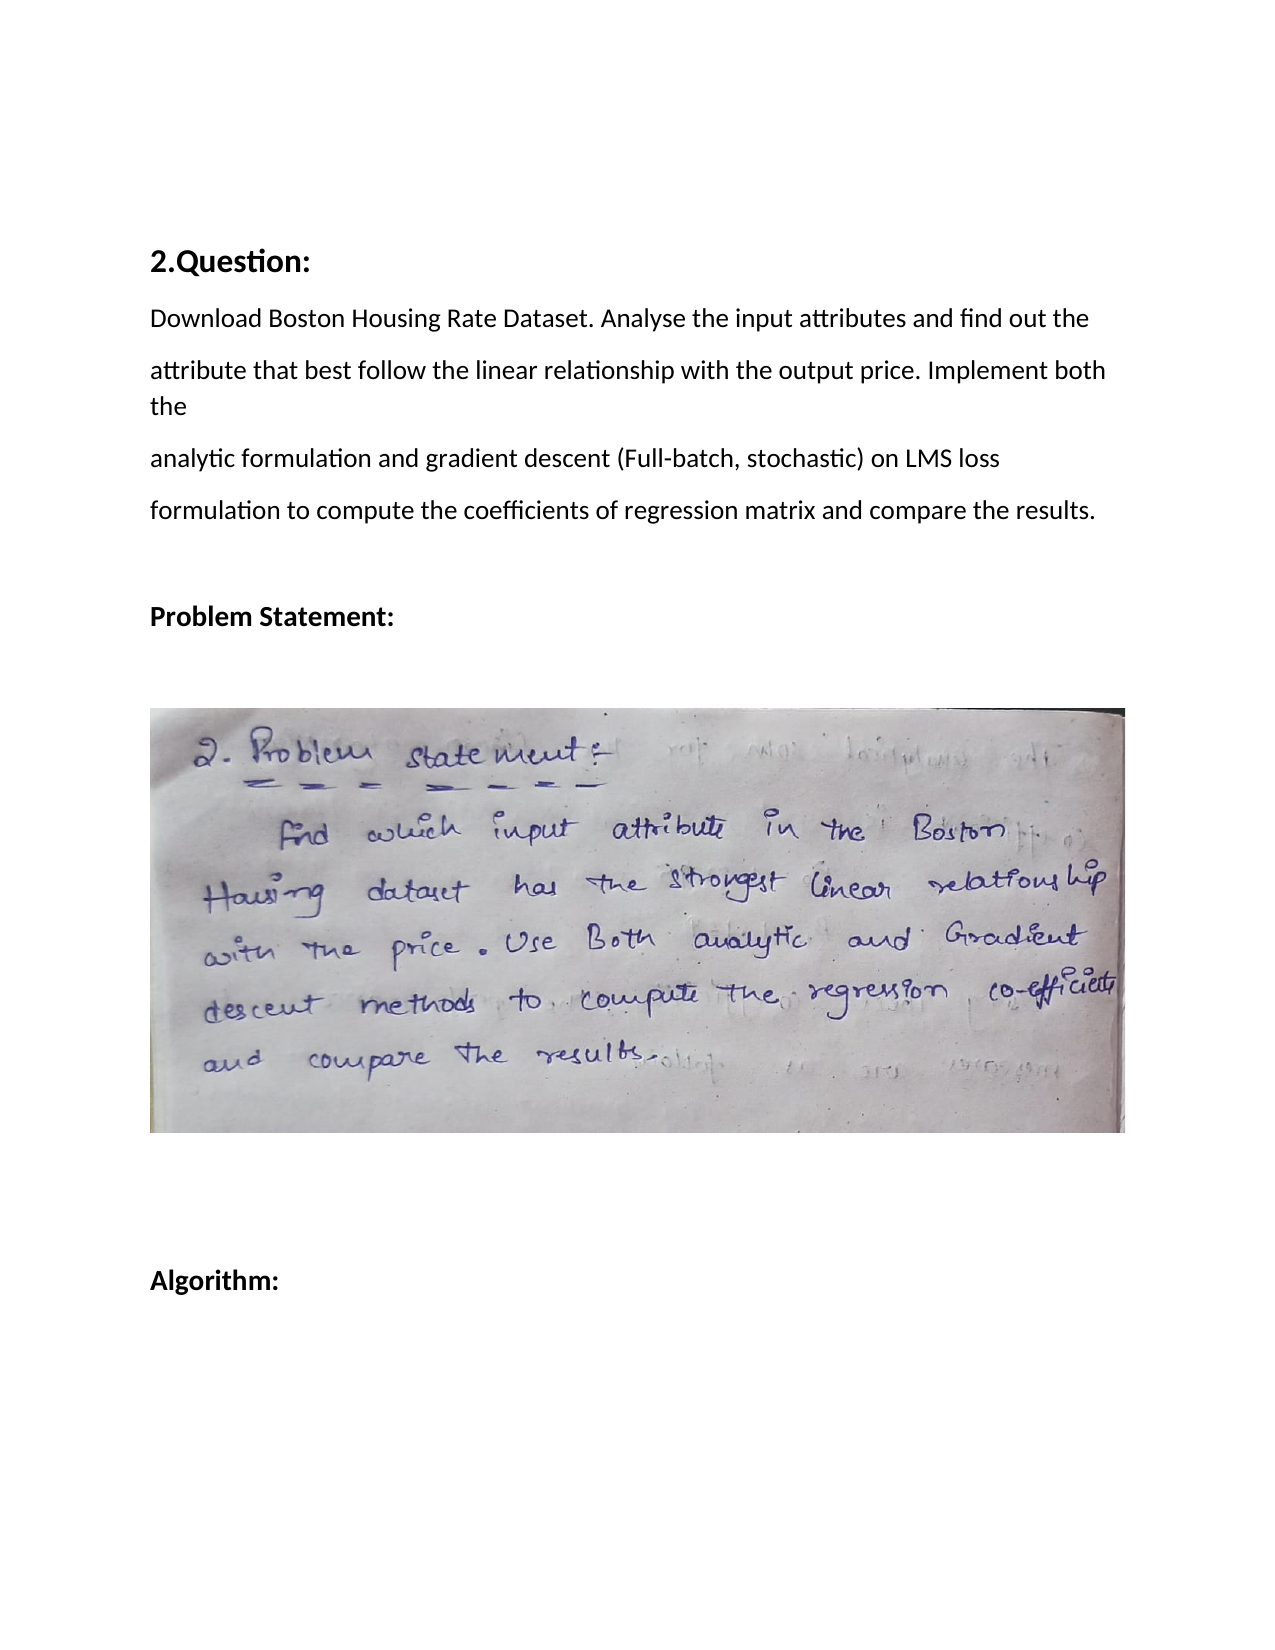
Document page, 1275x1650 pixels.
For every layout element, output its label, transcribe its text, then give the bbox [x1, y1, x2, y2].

text Download Boston Housing Rate Dataset. Analyse the input attributes and find out the [150, 301, 1125, 334]
text formulation to compute the coefficients of regression matrix and compare the results. [150, 493, 1125, 526]
text Algorithm: [150, 1262, 1125, 1298]
picture [150, 708, 1125, 1133]
text analytic formulation and gradient descent (Full-batch, stochastic) on LMS loss [150, 441, 1125, 474]
text attribute that best follow the linear relationship with the output price. Implement both the [150, 353, 1125, 422]
text 2.Question: [150, 240, 1125, 281]
text Problem Statement: [150, 598, 1125, 633]
